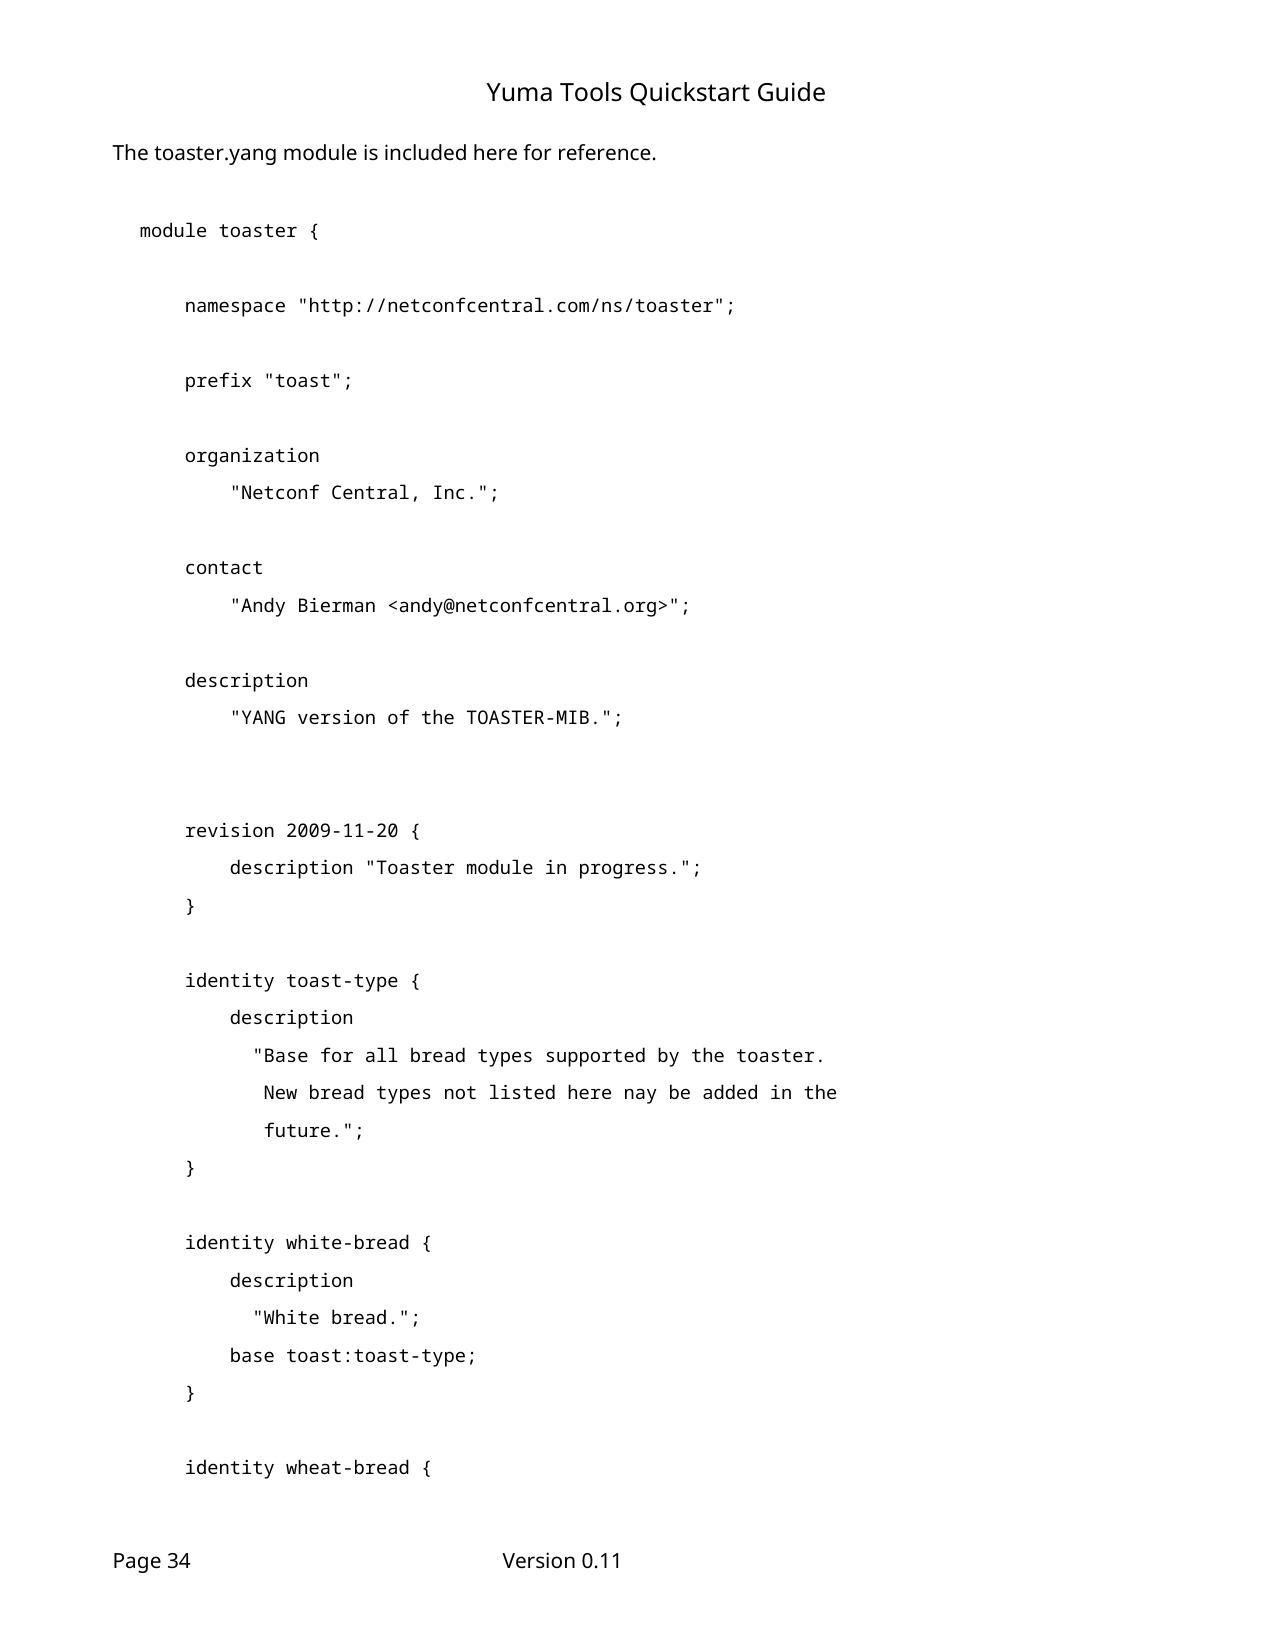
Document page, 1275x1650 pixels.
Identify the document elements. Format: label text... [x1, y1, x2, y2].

text "YANG version of the TOASTER-MIB."; [139, 704, 1200, 730]
text identity wheat-bread { [139, 1454, 1200, 1480]
text } [139, 892, 1200, 917]
text base toast:toast-type; [139, 1342, 1200, 1367]
text identity toast-type { [139, 967, 1200, 992]
text New bread types not listed here nay be added in the [139, 1079, 1200, 1105]
text "Base for all bread types supported by the toaster. [139, 1042, 1200, 1067]
text description "Toaster module in progress."; [139, 854, 1200, 880]
text contact [139, 554, 1200, 580]
text module toaster { [139, 217, 1200, 242]
text prefix "toast"; [139, 367, 1200, 392]
text description [139, 667, 1200, 692]
text future."; [139, 1117, 1200, 1142]
text "Andy Bierman <andy@netconfcentral.org>"; [139, 592, 1200, 617]
text "White bread."; [139, 1304, 1200, 1330]
text organization [139, 442, 1200, 467]
text description [139, 1004, 1200, 1030]
text description [139, 1267, 1200, 1292]
text "Netconf Central, Inc."; [139, 479, 1200, 505]
text The toaster.yang module is included here for reference. [112, 138, 1200, 167]
text namespace "http://netconfcentral.com/ns/toaster"; [139, 292, 1200, 317]
text revision 2009-11-20 { [139, 817, 1200, 842]
text } [139, 1379, 1200, 1405]
text } [139, 1154, 1200, 1180]
text identity white-bread { [139, 1229, 1200, 1255]
